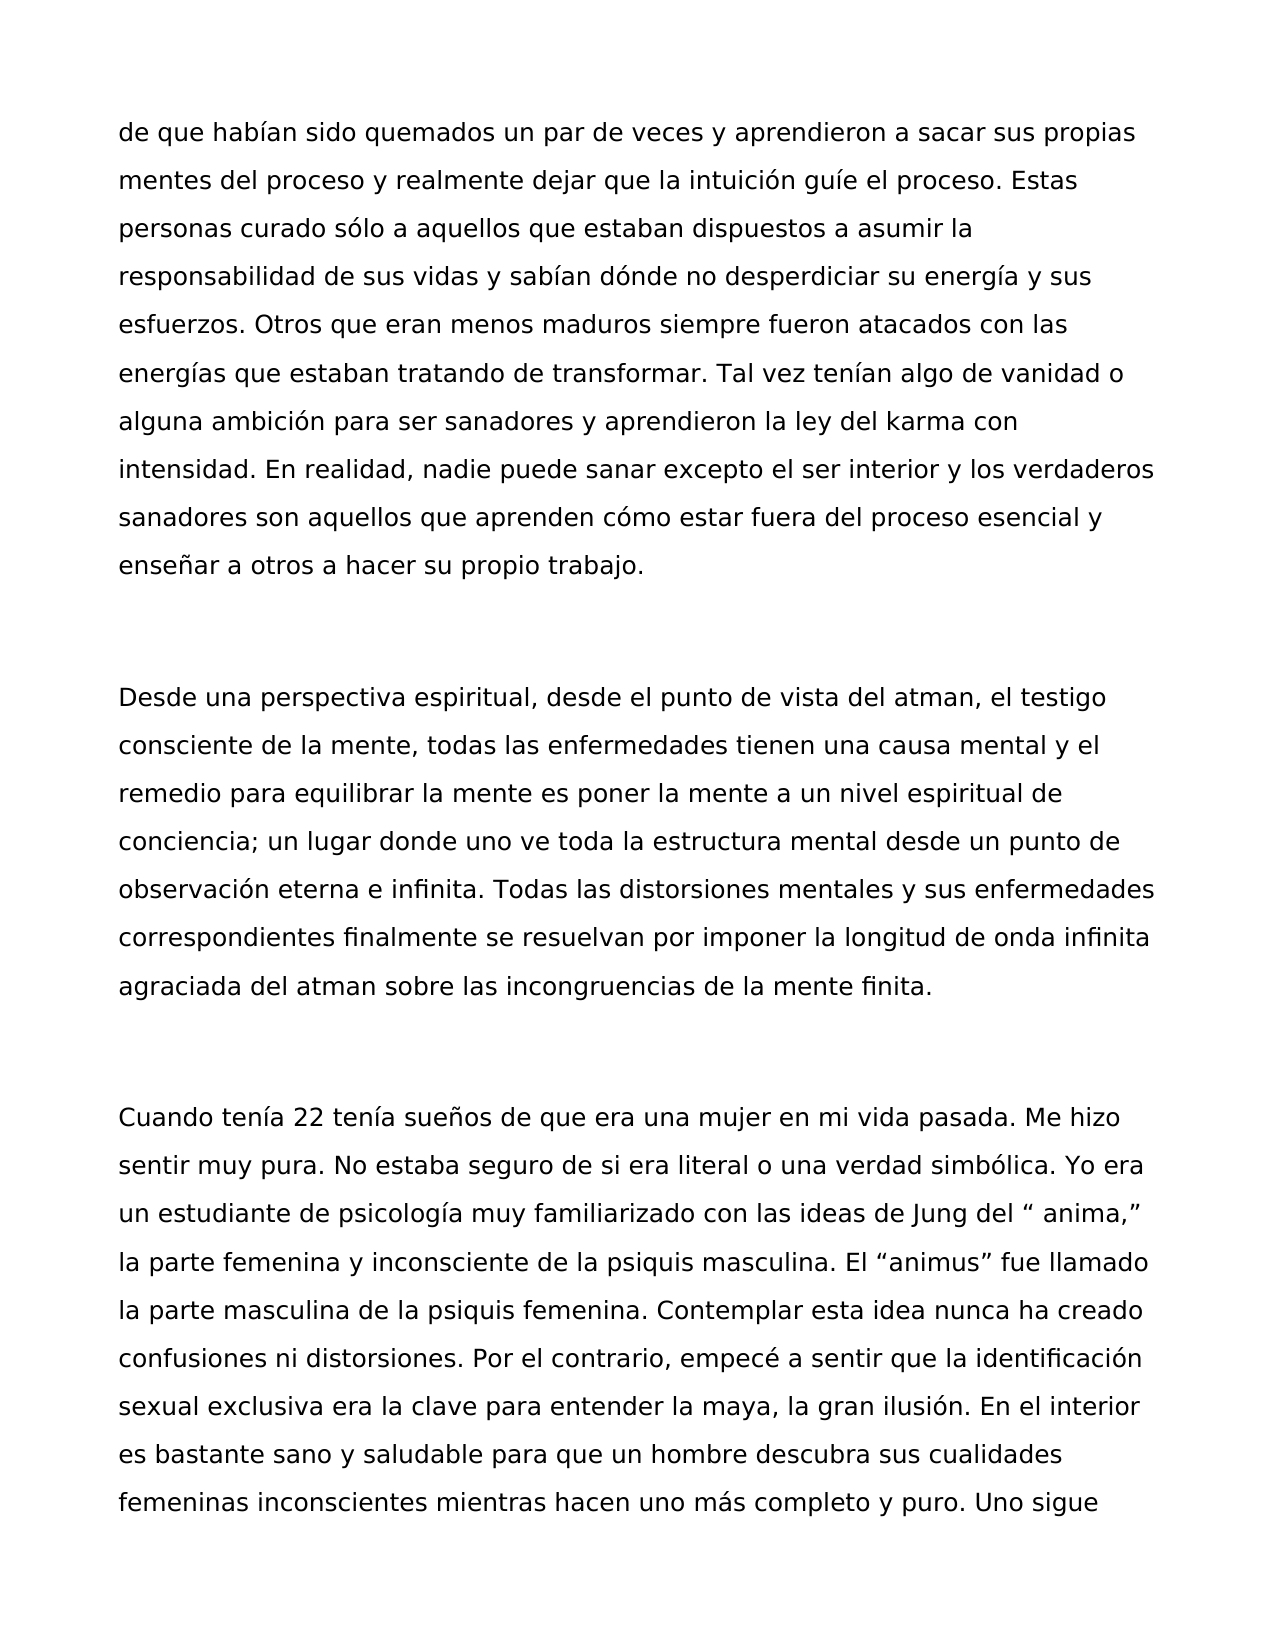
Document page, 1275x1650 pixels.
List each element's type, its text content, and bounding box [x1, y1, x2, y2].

text Cuando tenía 22 tenía sueños de que era una mujer en mi vida pasada. Me hizo sentir muy pura. No estaba seguro de si era literal o una verdad simbólica. Yo era un estudiante de psicología muy familiarizado con las ideas de Jung del “ anima,” la parte femenina y inconsciente de la psiquis masculina. El “animus” fue llamado la parte masculina de la psiquis femenina. Contemplar esta idea nunca ha creado confusiones ni distorsiones. Por el contrario, empecé a sentir que la identificación sexual exclusiva era la clave para entender la maya, la gran ilusión. En el interior es bastante sano y saludable para que un hombre descubra sus cualidades femeninas inconscientes mientras hacen uno más completo y puro. Uno sigue [118, 1103, 1157, 1517]
text Desde una perspectiva espiritual, desde el punto de vista del atman, el testigo consciente de la mente, todas las enfermedades tienen una causa mental y el remedio para equilibrar la mente es poner la mente a un nivel espiritual de conciencia; un lugar donde uno ve toda la estructura mental desde un punto de observación eterna e infinita. Todas las distorsiones mentales y sus enfermedades correspondientes finalmente se resuelvan por imponer la longitud de onda infinita agraciada del atman sobre las incongruencias de la mente finita. [118, 683, 1157, 1001]
text de que habían sido quemados un par de veces y aprendieron a sacar sus propias mentes del proceso y realmente dejar que la intuición guíe el proceso. Estas personas curado sólo a aquellos que estaban dispuestos a asumir la responsabilidad de sus vidas y sabían dónde no desperdiciar su energía y sus esfuerzos. Otros que eran menos maduros siempre fueron atacados con las energías que estaban tratando de transformar. Tal vez tenían algo de vanidad o alguna ambición para ser sanadores y aprendieron la ley del karma con intensidad. En realidad, nadie puede sanar excepto el ser interior y los verdaderos sanadores son aquellos que aprenden cómo estar fuera del proceso esencial y enseñar a otros a hacer su propio trabajo. [118, 118, 1157, 580]
